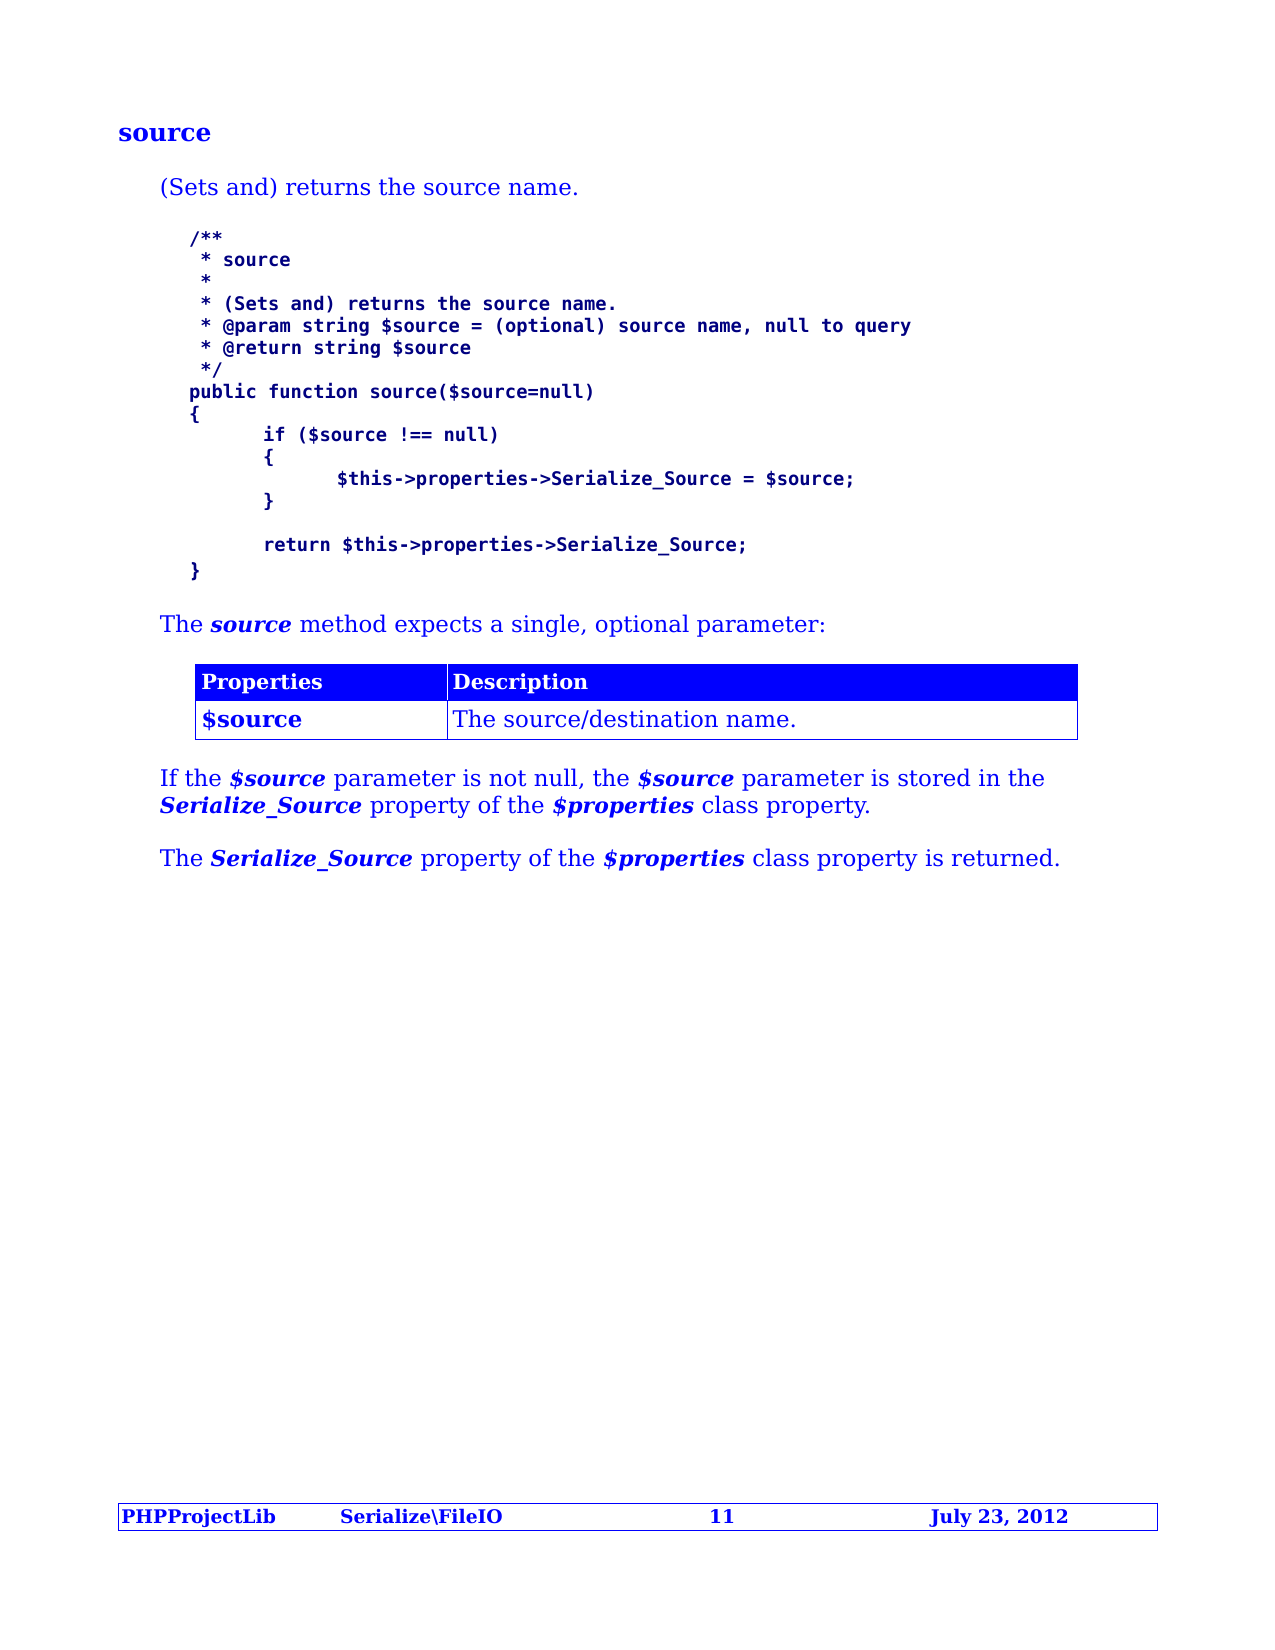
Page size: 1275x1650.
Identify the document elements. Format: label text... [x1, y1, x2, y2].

table_header Properties [196, 665, 447, 700]
list * @return string $source [189, 337, 1157, 359]
text The Serialize_Source property of the $properties class property is returned. [159, 845, 1157, 872]
list public function source($source=null) [189, 381, 1157, 402]
list { [189, 446, 1157, 468]
text If the $source parameter is not null, the $source parameter is stored in the Serialize_Source property of the $properties class property. [159, 765, 1157, 819]
table_cell The source/destination name. [448, 701, 1077, 738]
list * (Sets and) returns the source name. [189, 293, 1157, 315]
list * @param string $source = (optional) source name, null to query [189, 315, 1157, 337]
list } [189, 490, 1157, 512]
list * source [189, 249, 1157, 271]
table_header Description [448, 665, 1077, 700]
list } [189, 556, 1157, 584]
table_cell $source [196, 701, 447, 738]
list { [189, 402, 1157, 424]
list /** [189, 227, 1157, 249]
list */ [189, 359, 1157, 381]
list * [189, 271, 1157, 293]
text The source method expects a single, optional parameter: [159, 611, 1157, 637]
text (Sets and) returns the source name. [159, 174, 1157, 201]
list return $this->properties->Serialize_Source; [189, 534, 1157, 556]
list $this->properties->Serialize_Source = $source; [189, 468, 1157, 490]
title source [118, 118, 1157, 147]
list if ($source !== null) [189, 424, 1157, 446]
